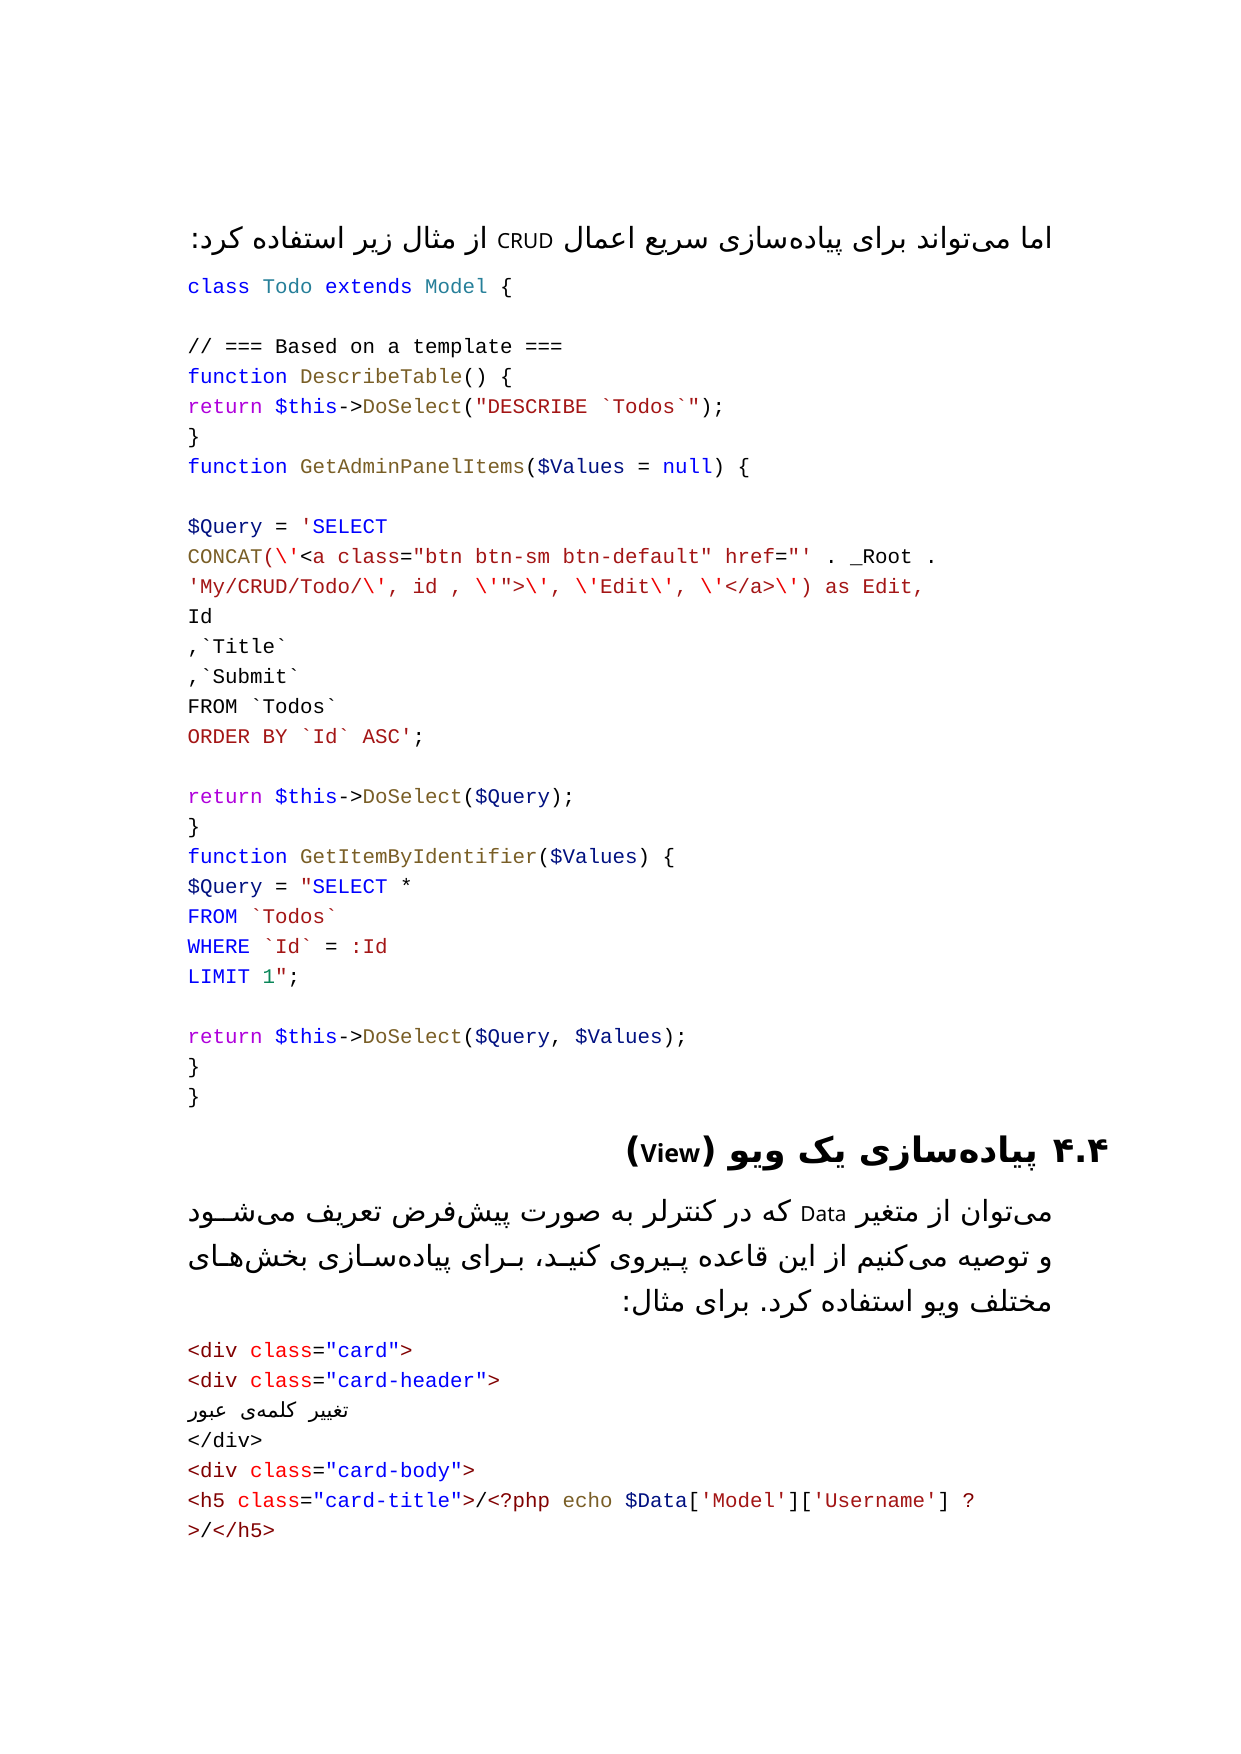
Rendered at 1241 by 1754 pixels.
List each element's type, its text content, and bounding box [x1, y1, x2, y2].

text ORDER BY `Id` ASC'; [187, 719, 1053, 749]
text function GetItemByIdentifier($Values) { [187, 839, 1053, 869]
text <div class="card"> [187, 1333, 1053, 1363]
text ,`Submit` [187, 659, 1053, 689]
text <div class="card-body"> [187, 1453, 1053, 1483]
text } [187, 1049, 1053, 1079]
text Id [187, 599, 1053, 629]
text $Query = 'SELECT [187, 509, 1053, 539]
text function DescribeTable() { [187, 359, 1053, 389]
text class Todo extends Model { [187, 269, 1053, 299]
text <div class="card-header"> [187, 1363, 1053, 1393]
text <h5 class="card-title">/<?php echo $Data['Model']['Username'] ?>/</h5> [187, 1483, 1053, 1543]
text LIMIT 1"; [187, 959, 1053, 989]
text $Query = "SELECT * [187, 869, 1053, 899]
text </div> [187, 1423, 1053, 1453]
text } [187, 419, 1053, 449]
text می‌توان از متغیر Data که در کنترلر به صورت پیش‌فرض تعریف می‌شود و توصیه می‌کنیم از این قاعده پیروی کنید، برای پیاده‌سازی بخش‌های مختلف ویو استفاده کرد. برای مثال: [187, 1184, 1053, 1319]
subtitle پیاده‌سازی یک ویو (View) [187, 1130, 1053, 1171]
text CONCAT(\'<a class="btn btn-sm btn-default" href="' . _Root . 'My/CRUD/Todo/\', id , \'">\', \'Edit\', \'</a>\') as Edit, [187, 539, 1053, 599]
text } [187, 1079, 1053, 1109]
text } [187, 809, 1053, 839]
text اما می‌تواند برای پیاده‌سازی سریع اعمال CRUD از مثال زیر استفاده کرد: [187, 210, 1053, 255]
text FROM `Todos` [187, 689, 1053, 719]
text // === Based on a template === [187, 329, 1053, 359]
text FROM `Todos` [187, 899, 1053, 929]
text ,`Title` [187, 629, 1053, 659]
text return $this->DoSelect("DESCRIBE `Todos`"); [187, 389, 1053, 419]
text تغییر کلمه‌ی عبور [187, 1393, 1053, 1423]
text function GetAdminPanelItems($Values = null) { [187, 449, 1053, 479]
text return $this->DoSelect($Query); [187, 779, 1053, 809]
text return $this->DoSelect($Query, $Values); [187, 1019, 1053, 1049]
text WHERE `Id` = :Id [187, 929, 1053, 959]
